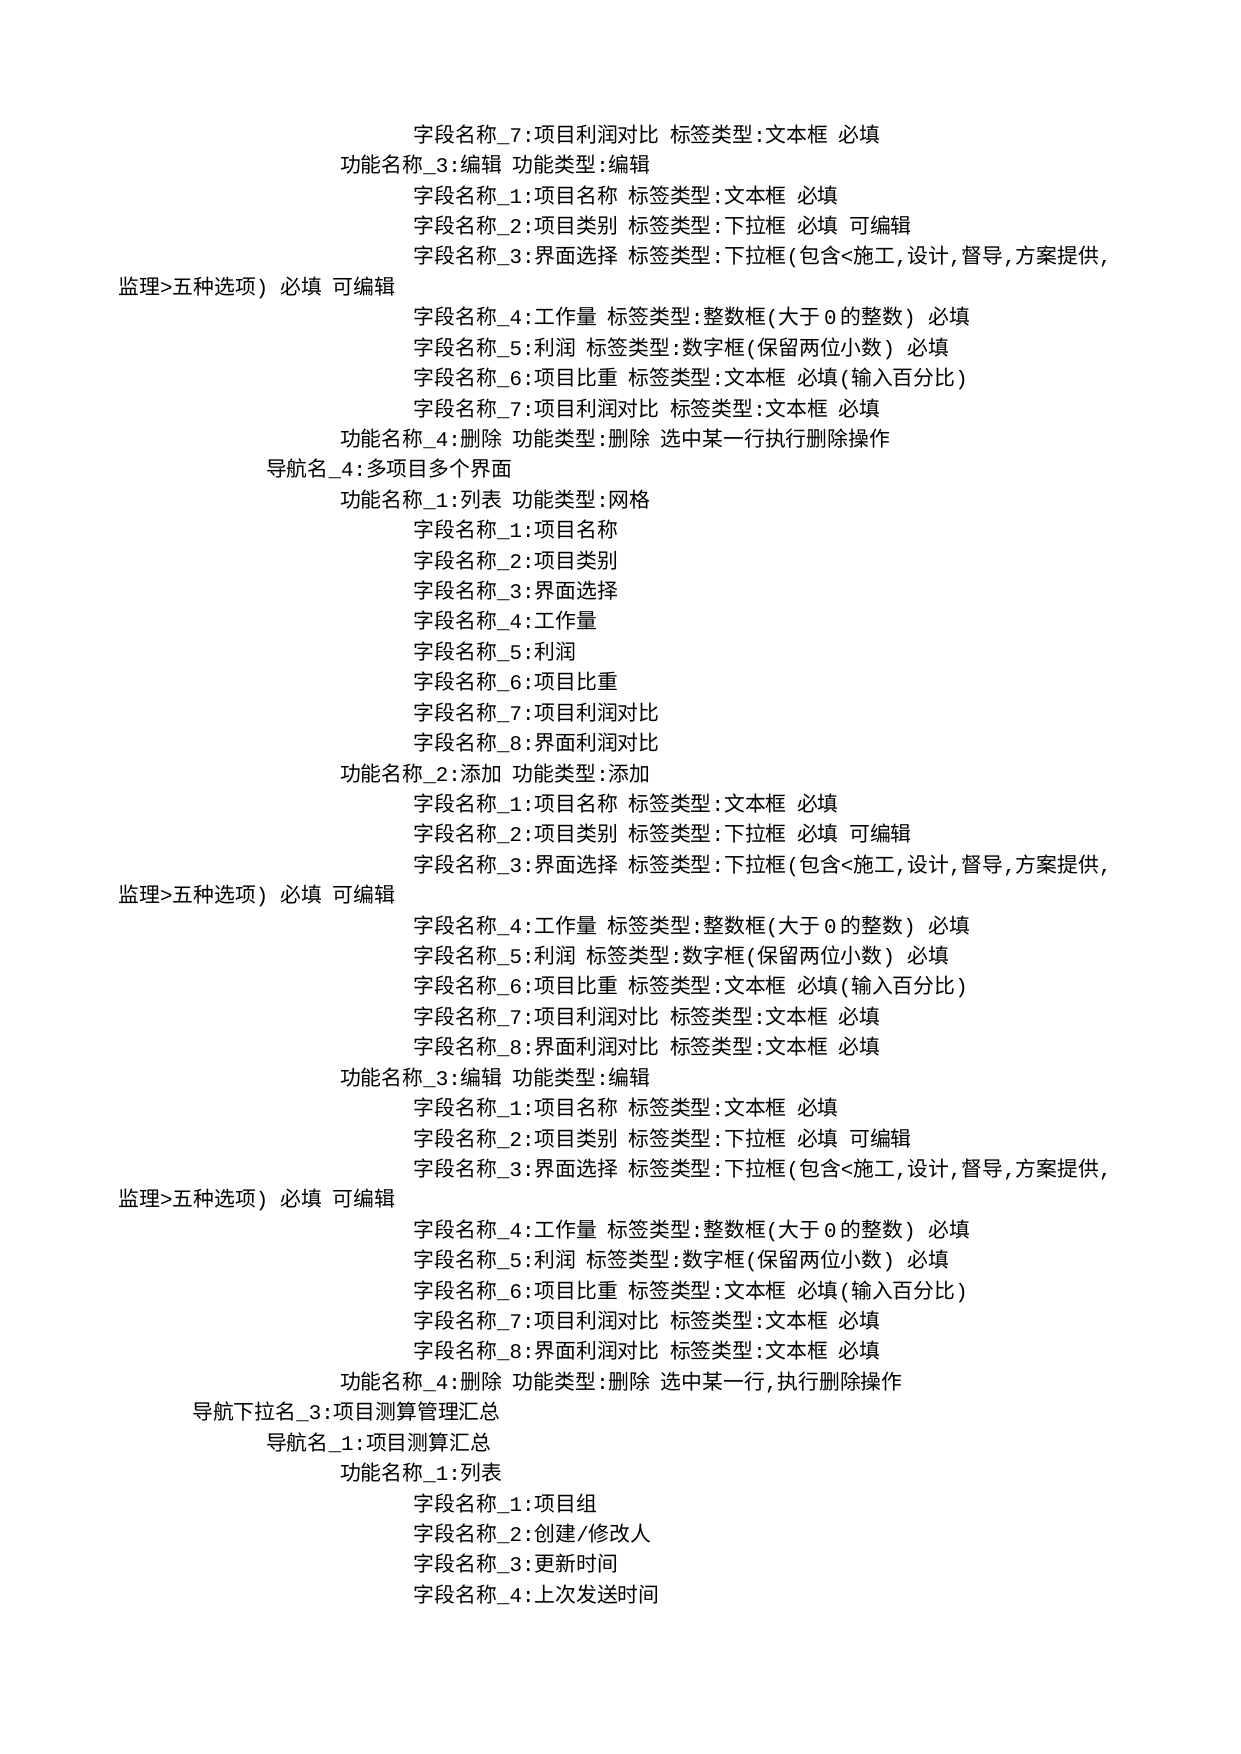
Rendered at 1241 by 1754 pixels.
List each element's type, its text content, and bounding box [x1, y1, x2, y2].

text 字段名称_3:界面选择 标签类型:下拉框(包含<施工,设计,督导,方案提供,监理>五种选项) 必填 可编辑 [118, 1152, 1122, 1213]
text 字段名称_1:项目名称 标签类型:文本框 必填 [118, 179, 1122, 209]
text 字段名称_1:项目名称 标签类型:文本框 必填 [118, 1091, 1122, 1122]
text 字段名称_4:工作量 标签类型:整数框(大于0的整数) 必填 [118, 301, 1122, 331]
text 字段名称_7:项目利润对比 标签类型:文本框 必填 [118, 118, 1122, 148]
text 字段名称_4:工作量 标签类型:整数框(大于0的整数) 必填 [118, 909, 1122, 939]
text 字段名称_7:项目利润对比 标签类型:文本框 必填 [118, 1304, 1122, 1335]
text 导航下拉名_3:项目测算管理汇总 [118, 1396, 1122, 1426]
text 字段名称_5:利润 标签类型:数字框(保留两位小数) 必填 [118, 331, 1122, 361]
text 字段名称_4:工作量 [118, 605, 1122, 635]
text 导航名_4:多项目多个界面 [118, 453, 1122, 483]
text 字段名称_8:界面利润对比 [118, 726, 1122, 757]
text 功能名称_4:删除 功能类型:删除 选中某一行执行删除操作 [118, 422, 1122, 453]
text 字段名称_3:界面选择 [118, 574, 1122, 605]
text 字段名称_1:项目组 [118, 1487, 1122, 1517]
text 字段名称_6:项目比重 标签类型:文本框 必填(输入百分比) [118, 361, 1122, 392]
text 字段名称_4:工作量 标签类型:整数框(大于0的整数) 必填 [118, 1213, 1122, 1243]
text 字段名称_6:项目比重 [118, 666, 1122, 696]
text 字段名称_8:界面利润对比 标签类型:文本框 必填 [118, 1335, 1122, 1365]
text 导航名_1:项目测算汇总 [118, 1426, 1122, 1456]
text 字段名称_6:项目比重 标签类型:文本框 必填(输入百分比) [118, 1274, 1122, 1304]
text 功能名称_3:编辑 功能类型:编辑 [118, 148, 1122, 179]
text 字段名称_5:利润 标签类型:数字框(保留两位小数) 必填 [118, 1243, 1122, 1274]
text 字段名称_3:界面选择 标签类型:下拉框(包含<施工,设计,督导,方案提供,监理>五种选项) 必填 可编辑 [118, 848, 1122, 909]
text 字段名称_1:项目名称 [118, 513, 1122, 544]
text 功能名称_1:列表 [118, 1456, 1122, 1487]
text 字段名称_1:项目名称 标签类型:文本框 必填 [118, 787, 1122, 818]
text 字段名称_3:界面选择 标签类型:下拉框(包含<施工,设计,督导,方案提供,监理>五种选项) 必填 可编辑 [118, 240, 1122, 301]
text 字段名称_6:项目比重 标签类型:文本框 必填(输入百分比) [118, 970, 1122, 1000]
text 字段名称_2:创建/修改人 [118, 1517, 1122, 1548]
text 字段名称_5:利润 [118, 635, 1122, 666]
text 功能名称_3:编辑 功能类型:编辑 [118, 1061, 1122, 1091]
text 字段名称_2:项目类别 标签类型:下拉框 必填 可编辑 [118, 818, 1122, 848]
text 功能名称_2:添加 功能类型:添加 [118, 757, 1122, 787]
text 字段名称_2:项目类别 标签类型:下拉框 必填 可编辑 [118, 1122, 1122, 1152]
text 字段名称_7:项目利润对比 [118, 696, 1122, 726]
text 字段名称_3:更新时间 [118, 1548, 1122, 1578]
text 字段名称_4:上次发送时间 [118, 1578, 1122, 1608]
text 字段名称_7:项目利润对比 标签类型:文本框 必填 [118, 392, 1122, 422]
text 功能名称_4:删除 功能类型:删除 选中某一行,执行删除操作 [118, 1365, 1122, 1396]
text 字段名称_7:项目利润对比 标签类型:文本框 必填 [118, 1000, 1122, 1031]
text 字段名称_5:利润 标签类型:数字框(保留两位小数) 必填 [118, 939, 1122, 970]
text 字段名称_8:界面利润对比 标签类型:文本框 必填 [118, 1031, 1122, 1061]
text 功能名称_1:列表 功能类型:网格 [118, 483, 1122, 513]
text 字段名称_2:项目类别 [118, 544, 1122, 574]
text 字段名称_2:项目类别 标签类型:下拉框 必填 可编辑 [118, 209, 1122, 240]
